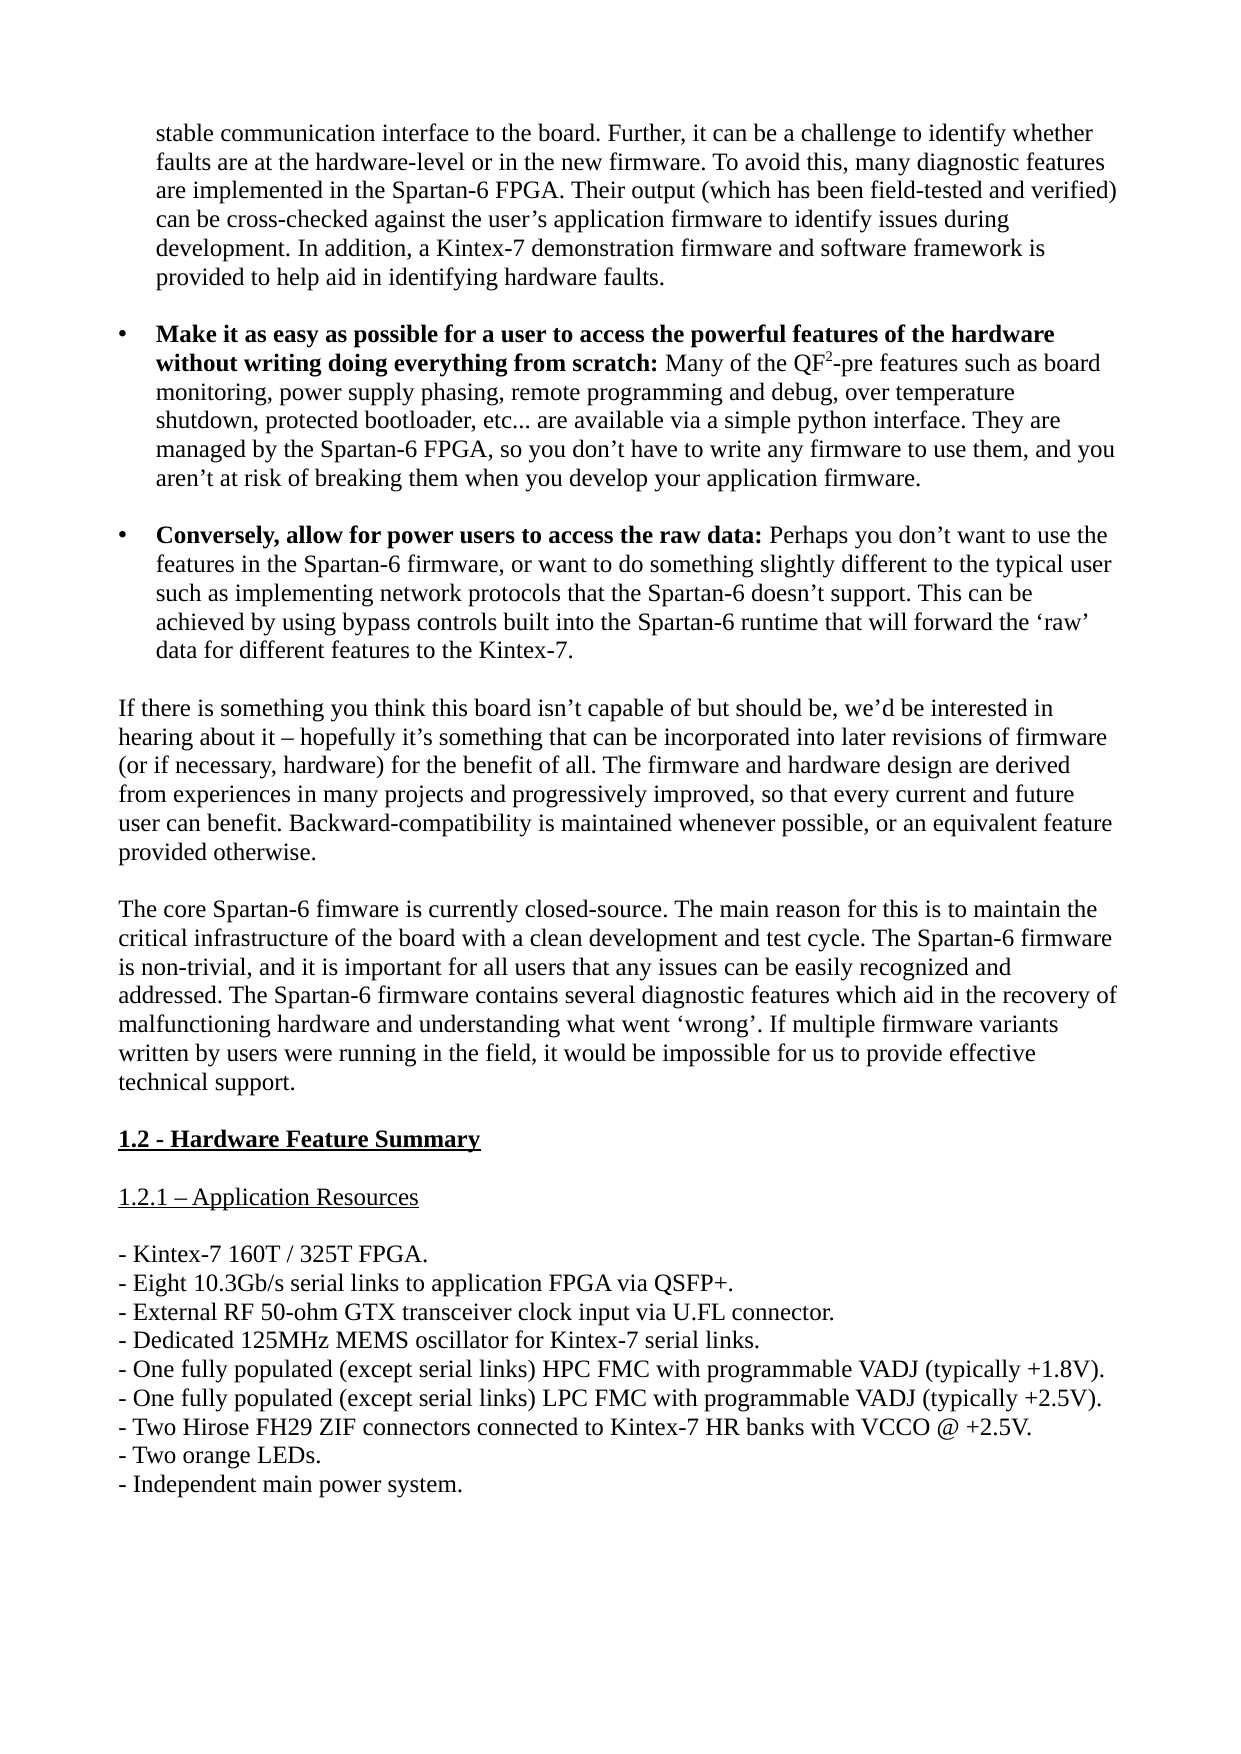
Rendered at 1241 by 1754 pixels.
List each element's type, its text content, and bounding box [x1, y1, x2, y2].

list Make it as easy as possible for a user to access the powerful features of the hardware without writing doing everything from scratch: Many of the QF2-pre features such as board monitoring, power supply phasing, remote programming and debug, over temperature shutdown, protected bootloader, etc... are available via a simple python interface. They are managed by the Spartan-6 FPGA, so you don’t have to write any firmware to use them, and you aren’t at risk of breaking them when you develop your application firmware. [118, 319, 1122, 492]
text - Dedicated 125MHz MEMS oscillator for Kintex-7 serial links. [118, 1326, 1122, 1354]
text 1.2 - Hardware Feature Summary [118, 1124, 1122, 1153]
text - Kintex-7 160T / 325T FPGA. [118, 1239, 1122, 1268]
list stable communication interface to the board. Further, it can be a challenge to identify whether faults are at the hardware-level or in the new firmware. To avoid this, many diagnostic features are implemented in the Spartan-6 FPGA. Their output (which has been field-tested and verified) can be cross-checked against the user’s application firmware to identify issues during development. In addition, a Kintex-7 demonstration firmware and software framework is provided to help aid in identifying hardware faults. [118, 118, 1122, 291]
text - Two Hirose FH29 ZIF connectors connected to Kintex-7 HR banks with VCCO @ +2.5V. [118, 1412, 1122, 1441]
text 1.2.1 – Application Resources [118, 1182, 1122, 1211]
list Conversely, allow for power users to access the raw data: Perhaps you don’t want to use the features in the Spartan-6 firmware, or want to do something slightly different to the typical user such as implementing network protocols that the Spartan-6 doesn’t support. This can be achieved by using bypass controls built into the Spartan-6 runtime that will forward the ‘raw’ data for different features to the Kintex-7. [118, 521, 1122, 664]
text - One fully populated (except serial links) HPC FMC with programmable VADJ (typically +1.8V). [118, 1354, 1122, 1383]
text - Eight 10.3Gb/s serial links to application FPGA via QSFP+. [118, 1268, 1122, 1297]
text The core Spartan-6 fimware is currently closed-source. The main reason for this is to maintain the critical infrastructure of the board with a clean development and test cycle. The Spartan-6 firmware is non-trivial, and it is important for all users that any issues can be easily recognized and addressed. The Spartan-6 firmware contains several diagnostic features which aid in the recovery of malfunctioning hardware and understanding what went ‘wrong’. If multiple firmware variants written by users were running in the field, it would be impossible for us to provide effective technical support. [118, 894, 1122, 1096]
text - External RF 50-ohm GTX transceiver clock input via U.FL connector. [118, 1297, 1122, 1326]
text - Two orange LEDs. [118, 1441, 1122, 1469]
text - One fully populated (except serial links) LPC FMC with programmable VADJ (typically +2.5V). [118, 1383, 1122, 1412]
text - Independent main power system. [118, 1469, 1122, 1498]
text If there is something you think this board isn’t capable of but should be, we’d be interested in hearing about it – hopefully it’s something that can be incorporated into later revisions of firmware (or if necessary, hardware) for the benefit of all. The firmware and hardware design are derived from experiences in many projects and progressively improved, so that every current and future user can benefit. Backward-compatibility is maintained whenever possible, or an equivalent feature provided otherwise. [118, 693, 1122, 866]
